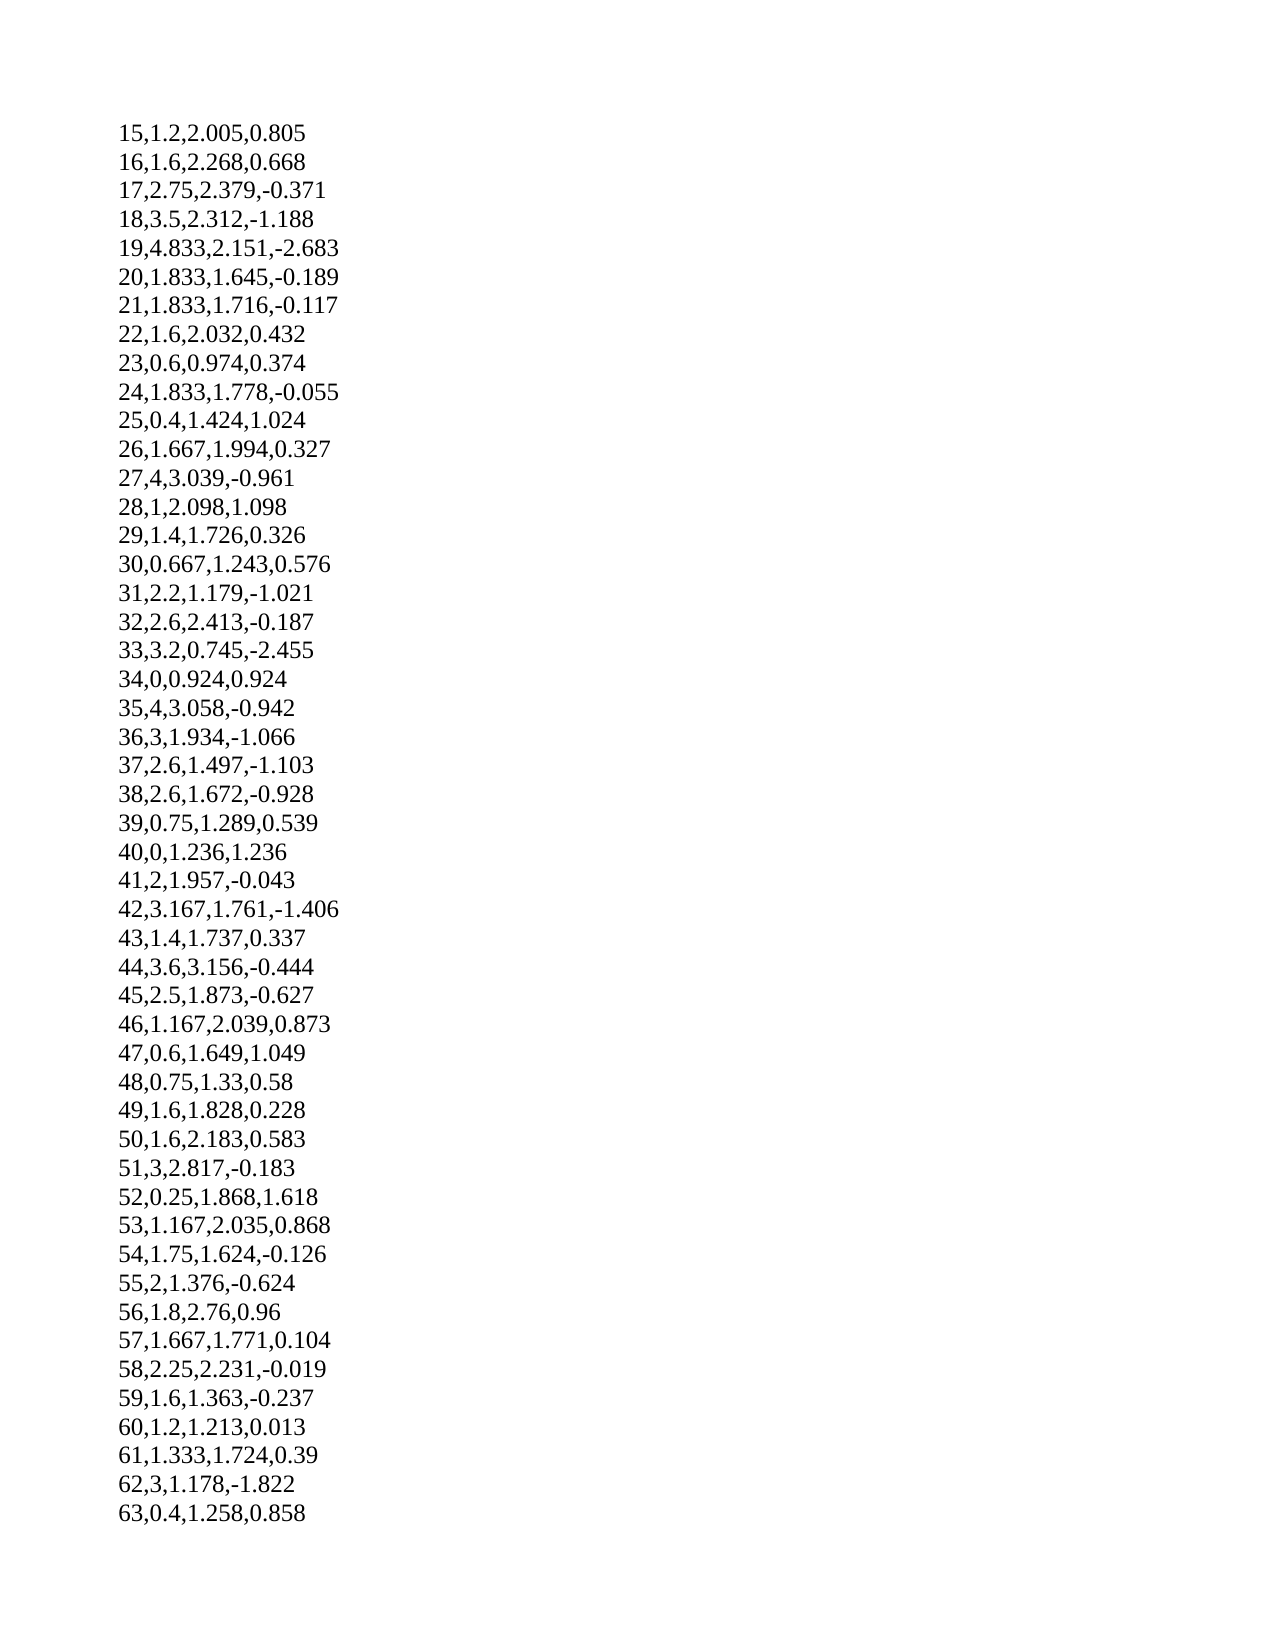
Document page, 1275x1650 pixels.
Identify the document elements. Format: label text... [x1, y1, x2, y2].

text 43,1.4,1.737,0.337 [118, 923, 1157, 952]
text 34,0,0.924,0.924 [118, 664, 1157, 693]
text 28,1,2.098,1.098 [118, 492, 1157, 521]
text 51,3,2.817,-0.183 [118, 1153, 1157, 1182]
text 57,1.667,1.771,0.104 [118, 1326, 1157, 1354]
text 39,0.75,1.289,0.539 [118, 808, 1157, 837]
text 53,1.167,2.035,0.868 [118, 1211, 1157, 1239]
text 23,0.6,0.974,0.374 [118, 348, 1157, 377]
text 29,1.4,1.726,0.326 [118, 521, 1157, 549]
text 59,1.6,1.363,-0.237 [118, 1383, 1157, 1412]
text 37,2.6,1.497,-1.103 [118, 751, 1157, 779]
text 60,1.2,1.213,0.013 [118, 1412, 1157, 1441]
text 55,2,1.376,-0.624 [118, 1268, 1157, 1297]
text 22,1.6,2.032,0.432 [118, 319, 1157, 348]
text 32,2.6,2.413,-0.187 [118, 607, 1157, 636]
text 24,1.833,1.778,-0.055 [118, 377, 1157, 406]
text 15,1.2,2.005,0.805 [118, 118, 1157, 147]
text 27,4,3.039,-0.961 [118, 463, 1157, 492]
text 56,1.8,2.76,0.96 [118, 1297, 1157, 1326]
text 48,0.75,1.33,0.58 [118, 1067, 1157, 1096]
text 54,1.75,1.624,-0.126 [118, 1239, 1157, 1268]
text 49,1.6,1.828,0.228 [118, 1096, 1157, 1124]
text 44,3.6,3.156,-0.444 [118, 952, 1157, 981]
text 38,2.6,1.672,-0.928 [118, 779, 1157, 808]
text 31,2.2,1.179,-1.021 [118, 578, 1157, 607]
text 33,3.2,0.745,-2.455 [118, 636, 1157, 664]
text 17,2.75,2.379,-0.371 [118, 176, 1157, 204]
text 52,0.25,1.868,1.618 [118, 1182, 1157, 1211]
text 62,3,1.178,-1.822 [118, 1469, 1157, 1498]
text 21,1.833,1.716,-0.117 [118, 291, 1157, 319]
text 47,0.6,1.649,1.049 [118, 1038, 1157, 1067]
text 61,1.333,1.724,0.39 [118, 1441, 1157, 1469]
text 58,2.25,2.231,-0.019 [118, 1354, 1157, 1383]
text 40,0,1.236,1.236 [118, 837, 1157, 866]
text 50,1.6,2.183,0.583 [118, 1124, 1157, 1153]
text 18,3.5,2.312,-1.188 [118, 204, 1157, 233]
text 16,1.6,2.268,0.668 [118, 147, 1157, 176]
text 42,3.167,1.761,-1.406 [118, 894, 1157, 923]
text 63,0.4,1.258,0.858 [118, 1498, 1157, 1527]
text 36,3,1.934,-1.066 [118, 722, 1157, 751]
text 41,2,1.957,-0.043 [118, 866, 1157, 894]
text 30,0.667,1.243,0.576 [118, 549, 1157, 578]
text 35,4,3.058,-0.942 [118, 693, 1157, 722]
text 26,1.667,1.994,0.327 [118, 434, 1157, 463]
text 45,2.5,1.873,-0.627 [118, 981, 1157, 1009]
text 46,1.167,2.039,0.873 [118, 1009, 1157, 1038]
text 20,1.833,1.645,-0.189 [118, 262, 1157, 291]
text 19,4.833,2.151,-2.683 [118, 233, 1157, 262]
text 25,0.4,1.424,1.024 [118, 406, 1157, 434]
